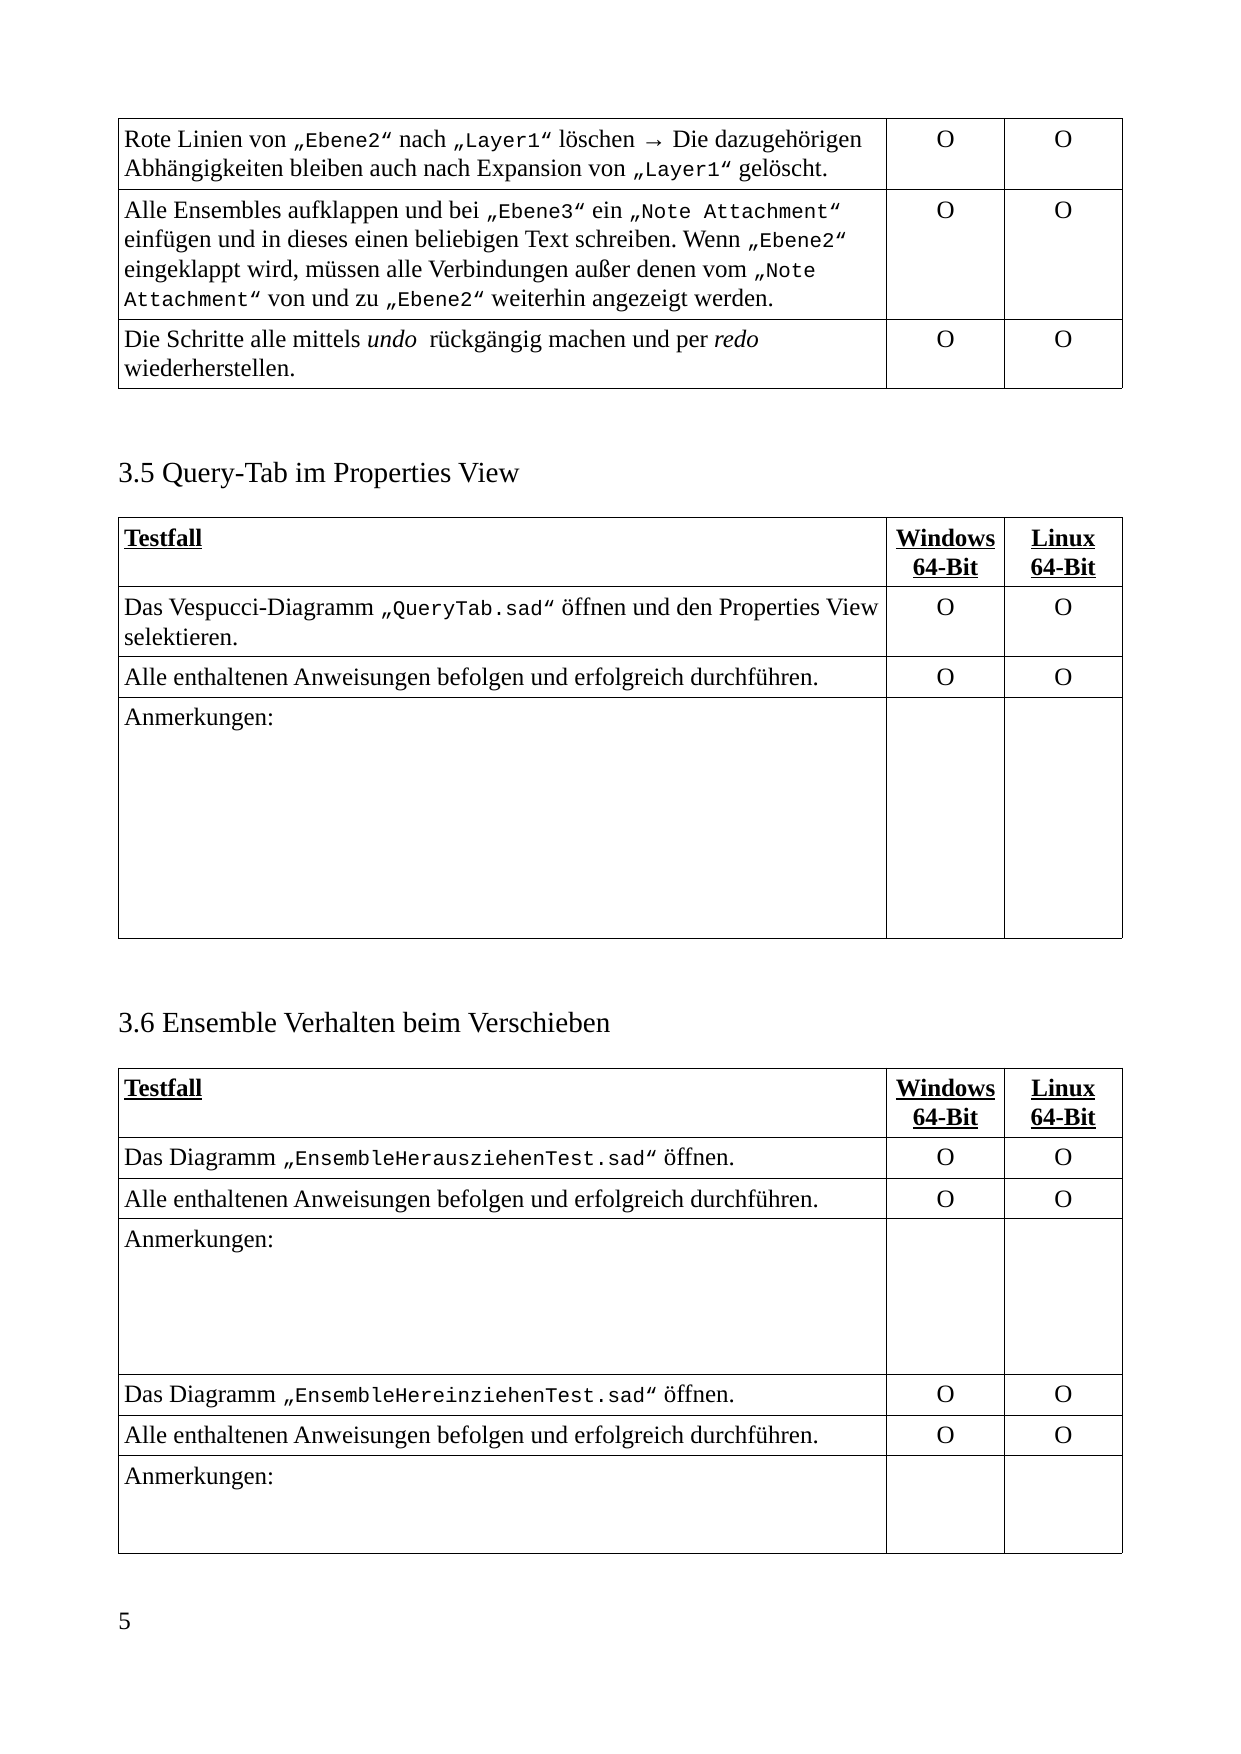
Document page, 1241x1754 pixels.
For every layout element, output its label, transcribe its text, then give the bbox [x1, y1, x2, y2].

table_header Linux 64-Bit [1005, 518, 1122, 586]
table_cell [1005, 1219, 1122, 1373]
table_cell O [887, 1416, 1004, 1455]
table_cell Das Diagramm „EnsembleHereinziehenTest.sad“ öffnen. [119, 1375, 886, 1414]
table_cell O [887, 190, 1004, 319]
table_cell O [1005, 119, 1122, 189]
table_cell Anmerkungen: [119, 1219, 886, 1373]
table_cell O [1005, 657, 1122, 697]
table_cell Anmerkungen: [119, 1456, 886, 1553]
table_cell O [887, 1375, 1004, 1414]
table_cell [887, 698, 1004, 938]
table_cell O [887, 587, 1004, 656]
table_cell [887, 1219, 1004, 1373]
table_cell O [1005, 1416, 1122, 1455]
table_cell [1005, 698, 1122, 938]
table_cell O [1005, 320, 1122, 388]
table_header Linux 64-Bit [1005, 1069, 1122, 1137]
text 3.5 Query-Tab im Properties View [118, 455, 1122, 488]
table_cell O [887, 1138, 1004, 1178]
table_cell Alle enthaltenen Anweisungen befolgen und erfolgreich durchführen. [119, 1416, 886, 1455]
table_cell O [1005, 190, 1122, 319]
table_cell Rote Linien von „Ebene2“ nach „Layer1“ löschen → Die dazugehörigen Abhängigkeiten bleiben auch nach Expansion von „Layer1“ gelöscht. [119, 119, 886, 189]
table_cell [887, 1456, 1004, 1553]
table_cell Alle Ensembles aufklappen und bei „Ebene3“ ein „Note Attachment“ einfügen und in dieses einen beliebigen Text schreiben. Wenn „Ebene2“ eingeklappt wird, müssen alle Verbindungen außer denen vom „Note Attachment“ von und zu „Ebene2“ weiterhin angezeigt werden. [119, 190, 886, 319]
table_cell O [1005, 587, 1122, 656]
table_header Windows 64-Bit [887, 1069, 1004, 1137]
table_cell [1005, 1456, 1122, 1553]
table_cell O [887, 119, 1004, 189]
table_cell Das Vespucci-Diagramm „QueryTab.sad“ öffnen und den Properties View selektieren. [119, 587, 886, 656]
table_cell Das Diagramm „EnsembleHerausziehenTest.sad“ öffnen. [119, 1138, 886, 1178]
table_cell O [887, 657, 1004, 697]
table_header Windows 64-Bit [887, 518, 1004, 586]
text 3.6 Ensemble Verhalten beim Verschieben [118, 1005, 1122, 1039]
table_cell Alle enthaltenen Anweisungen befolgen und erfolgreich durchführen. [119, 657, 886, 697]
table_cell Alle enthaltenen Anweisungen befolgen und erfolgreich durchführen. [119, 1179, 886, 1218]
table_cell Die Schritte alle mittels undo rückgängig machen und per redo wiederherstellen. [119, 320, 886, 388]
table_cell O [1005, 1375, 1122, 1414]
table_cell O [1005, 1179, 1122, 1218]
table_header Testfall [119, 1069, 886, 1137]
table_header Testfall [119, 518, 886, 586]
table_cell O [887, 320, 1004, 388]
table_cell O [887, 1179, 1004, 1218]
table_cell Anmerkungen: [119, 698, 886, 938]
table_cell O [1005, 1138, 1122, 1178]
